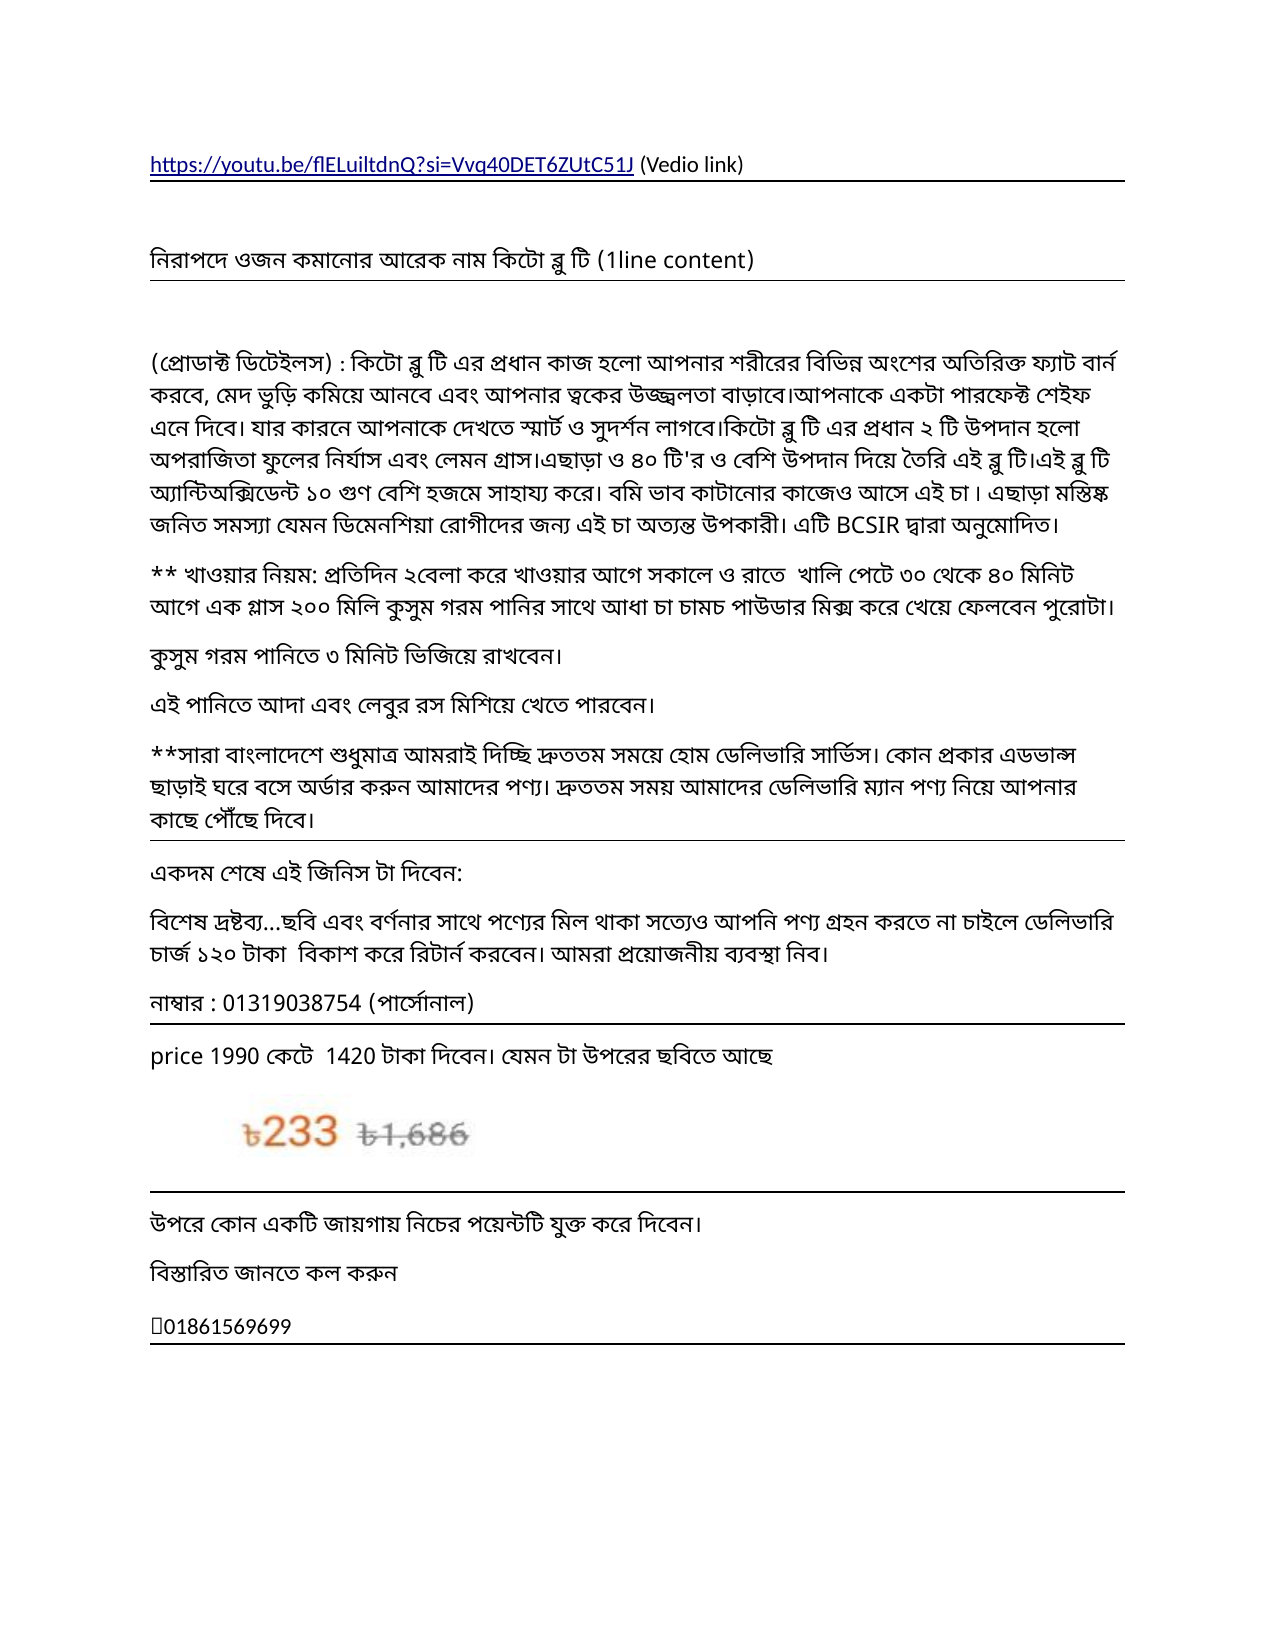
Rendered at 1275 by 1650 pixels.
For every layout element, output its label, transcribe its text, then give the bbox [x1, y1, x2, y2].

text 📞01861569699 [150, 1310, 1125, 1343]
text নিরাপদে ওজন কমানোর আরেক নাম কিটো ব্লু টি (1line content) [150, 247, 1125, 280]
text ** খাওয়ার নিয়ম: প্রতিদিন ২বেলা করে খাওয়ার আগে সকালে ও রাতে খালি পেটে ৩০ থেকে ৪০ মিনিট আগে এক গ্লাস ২০০ মিলি কুসুম গরম পানির সাথে আধা চা চামচ পাউডার মিক্স করে খেয়ে ফেলবেন পুরোটা। [150, 562, 1125, 625]
text কুসুম গরম পানিতে ৩ মিনিট ভিজিয়ে রাখবেন। [150, 644, 1125, 674]
text এই পানিতে আদা এবং লেবুর রস মিশিয়ে খেতে পারবেন। [150, 693, 1125, 723]
text বিস্তারিত জানতে কল করুন [150, 1261, 1125, 1291]
text (প্রোডাক্ট ডিটেইলস) : কিটো ব্লু টি এর প্রধান কাজ হলো আপনার শরীরের বিভিন্ন অংশের অতিরিক্ত ফ্যাট বার্ন করবে, মেদ ভুড়ি কমিয়ে আনবে এবং আপনার ত্বকের উজ্জ্বলতা বাড়াবে।আপনাকে একটা পারফেক্ট শেইফ এনে দিবে। যার কারনে আপনাকে দেখতে স্মার্ট ও সুদর্শন লাগবে।কিটো ব্লু টি এর প্রধান ২ টি উপদান হলো অপরাজিতা ফুলের নির্যাস এবং লেমন গ্রাস।এছাড়া ও ৪০ টি'র ও বেশি উপদান দিয়ে তৈরি এই ব্লু টি।এই ব্লু টি অ্যান্টিঅক্সিডেন্ট ১০ গুণ বেশি হজমে সাহায্য করে। বমি ভাব কাটানোর কাজেও আসে এই চা ৷ এছাড়া মস্তিষ্ক জনিত সমস্যা যেমন ডিমেনশিয়া রোগীদের জন্য এই চা অত্যন্ত উপকারী। এটি BCSIR দ্বারা অনুমোদিত। [150, 349, 1125, 543]
text নাম্বার : 01319038754 (পার্সোনাল) [150, 991, 1125, 1023]
text price 1990 কেটে 1420 টাকা দিবেন। যেমন টা উপরের ছবিতে আছে [150, 1043, 1125, 1074]
text একদম শেষে এই জিনিস টা দিবেন: [150, 860, 1125, 890]
text উপরে কোন একটি জায়গায় নিচের পয়েন্টটি যুক্ত করে দিবেন। [150, 1212, 1125, 1242]
text **সারা বাংলাদেশে শুধুমাত্র আমরাই দিচ্ছি দ্রুততম সময়ে হোম ডেলিভারি সার্ভিস। কোন প্রকার এডভান্স ছাড়াই ঘরে বসে অর্ডার করুন আমাদের পণ্য। দ্রুততম সময় আমাদের ডেলিভারি ম্যান পণ্য নিয়ে আপনার কাছে পৌঁছে দিবে। [150, 742, 1125, 840]
text https://youtu.be/flELuiltdnQ?si=Vvq40DET6ZUtC51J (Vedio link) [150, 150, 1125, 180]
text বিশেষ দ্রষ্টব্য...ছবি এবং বর্ণনার সাথে পণ্যের মিল থাকা সত্যেও আপনি পণ্য গ্রহন করতে না চাইলে ডেলিভারি চার্জ ১২০ টাকা বিকাশ করে রিটার্ন করবেন। আমরা প্রয়োজনীয় ব্যবস্থা নিব। [150, 909, 1125, 972]
